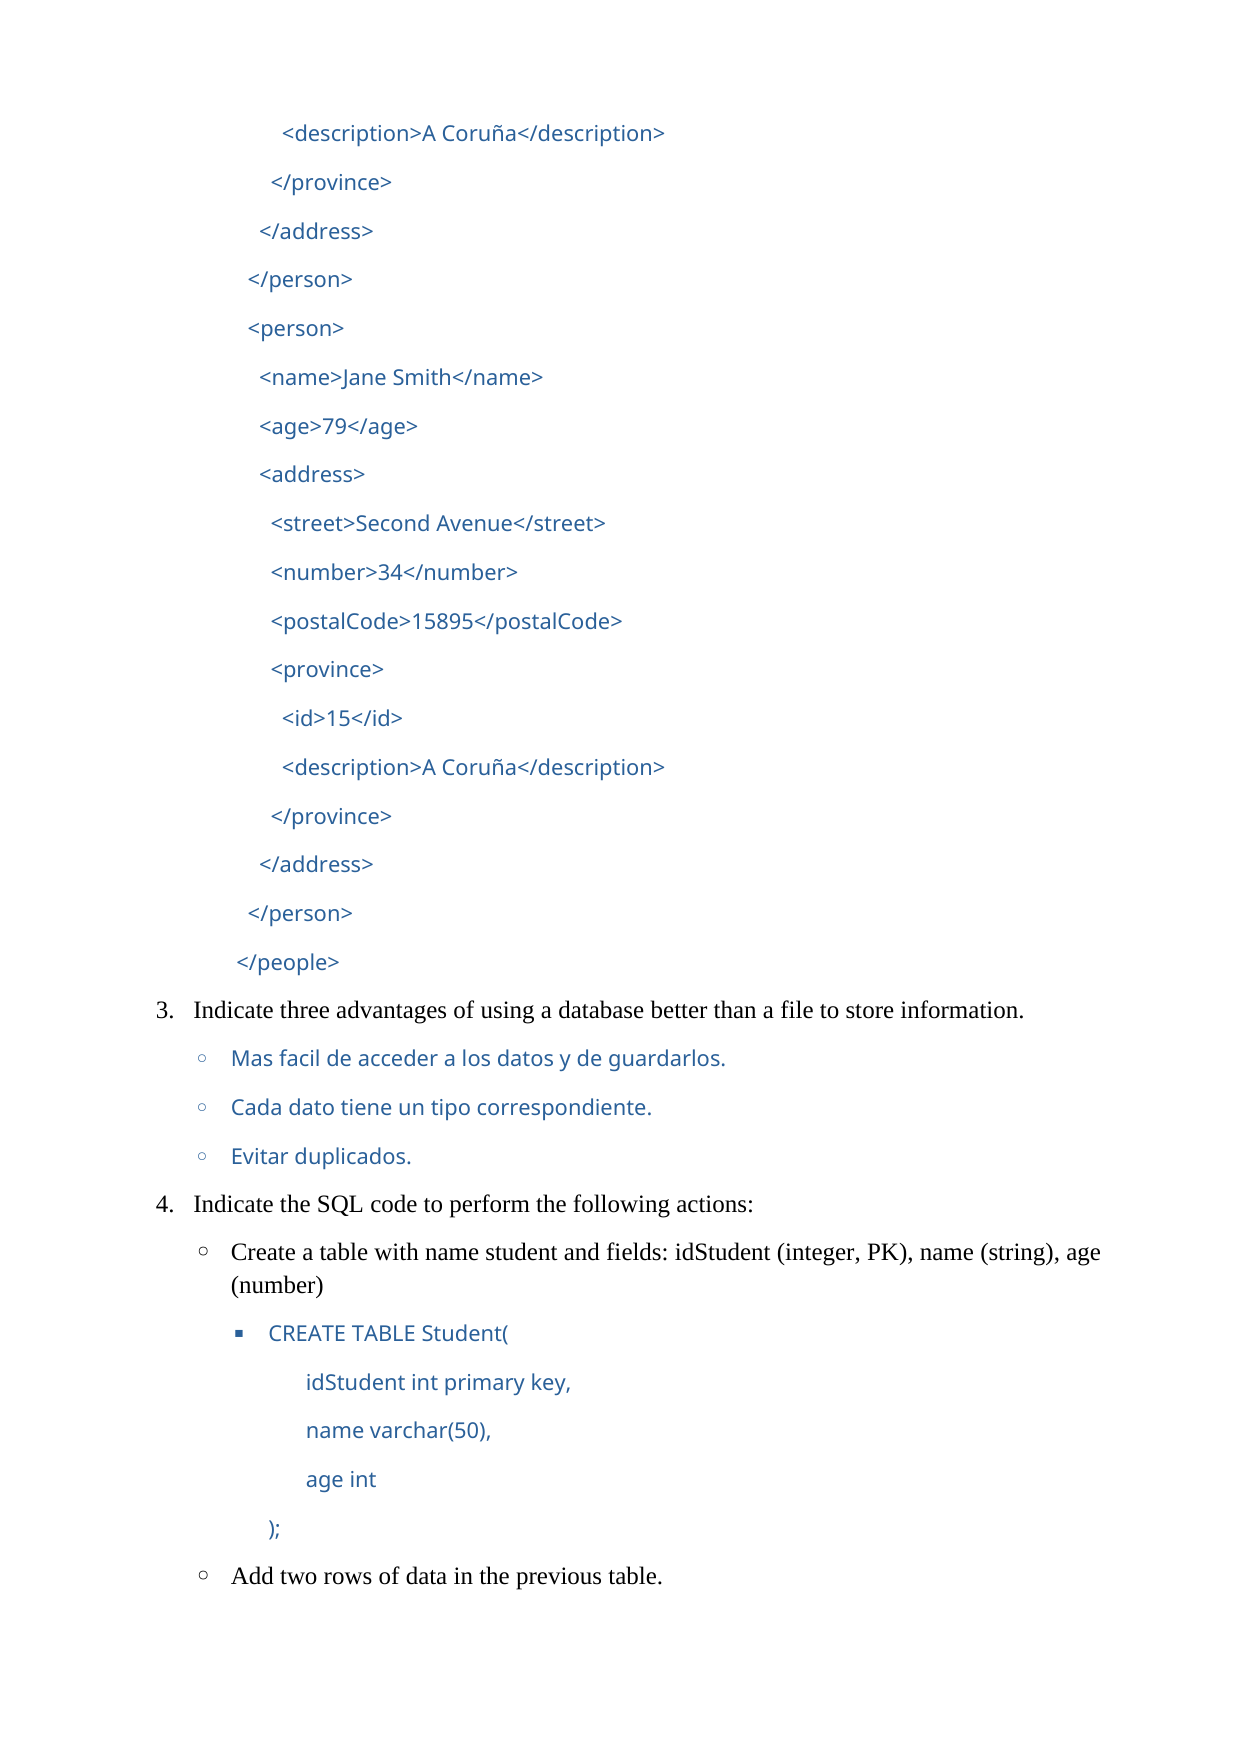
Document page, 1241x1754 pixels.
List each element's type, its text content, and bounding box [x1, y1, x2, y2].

text </address> [236, 849, 1122, 879]
text </province> [236, 167, 1122, 197]
list age int [268, 1464, 1122, 1494]
text </people> [236, 947, 1122, 977]
text <postalCode>15895</postalCode> [236, 606, 1122, 635]
list Add two rows of data in the previous table. [193, 1561, 1122, 1590]
text </province> [236, 801, 1122, 830]
text <street>Second Avenue</street> [236, 508, 1122, 538]
list Mas facil de acceder a los datos y de guardarlos. [193, 1043, 1122, 1073]
list name varchar(50), [268, 1415, 1122, 1445]
text <number>34</number> [236, 557, 1122, 587]
list Indicate three advantages of using a database better than a file to store information. [156, 996, 1122, 1024]
list idStudent int primary key, [268, 1366, 1122, 1396]
list Evitar duplicados. [193, 1141, 1122, 1171]
list CREATE TABLE Student( [231, 1318, 1122, 1347]
list Indicate the SQL code to perform the following actions: [156, 1189, 1122, 1218]
text <person> [236, 313, 1122, 343]
text <description>A Coruña</description> [236, 118, 1122, 148]
list ); [231, 1513, 1122, 1542]
list Cada dato tiene un tipo correspondiente. [193, 1092, 1122, 1122]
text </address> [236, 216, 1122, 245]
list Create a table with name student and fields: idStudent (integer, PK), name (string), age (number) [193, 1237, 1122, 1299]
text <province> [236, 654, 1122, 684]
text <name>Jane Smith</name> [236, 362, 1122, 392]
text <address> [236, 459, 1122, 489]
text </person> [236, 264, 1122, 294]
text <description>A Coruña</description> [236, 752, 1122, 782]
text </person> [236, 898, 1122, 928]
text <age>79</age> [236, 411, 1122, 440]
text <id>15</id> [236, 703, 1122, 733]
